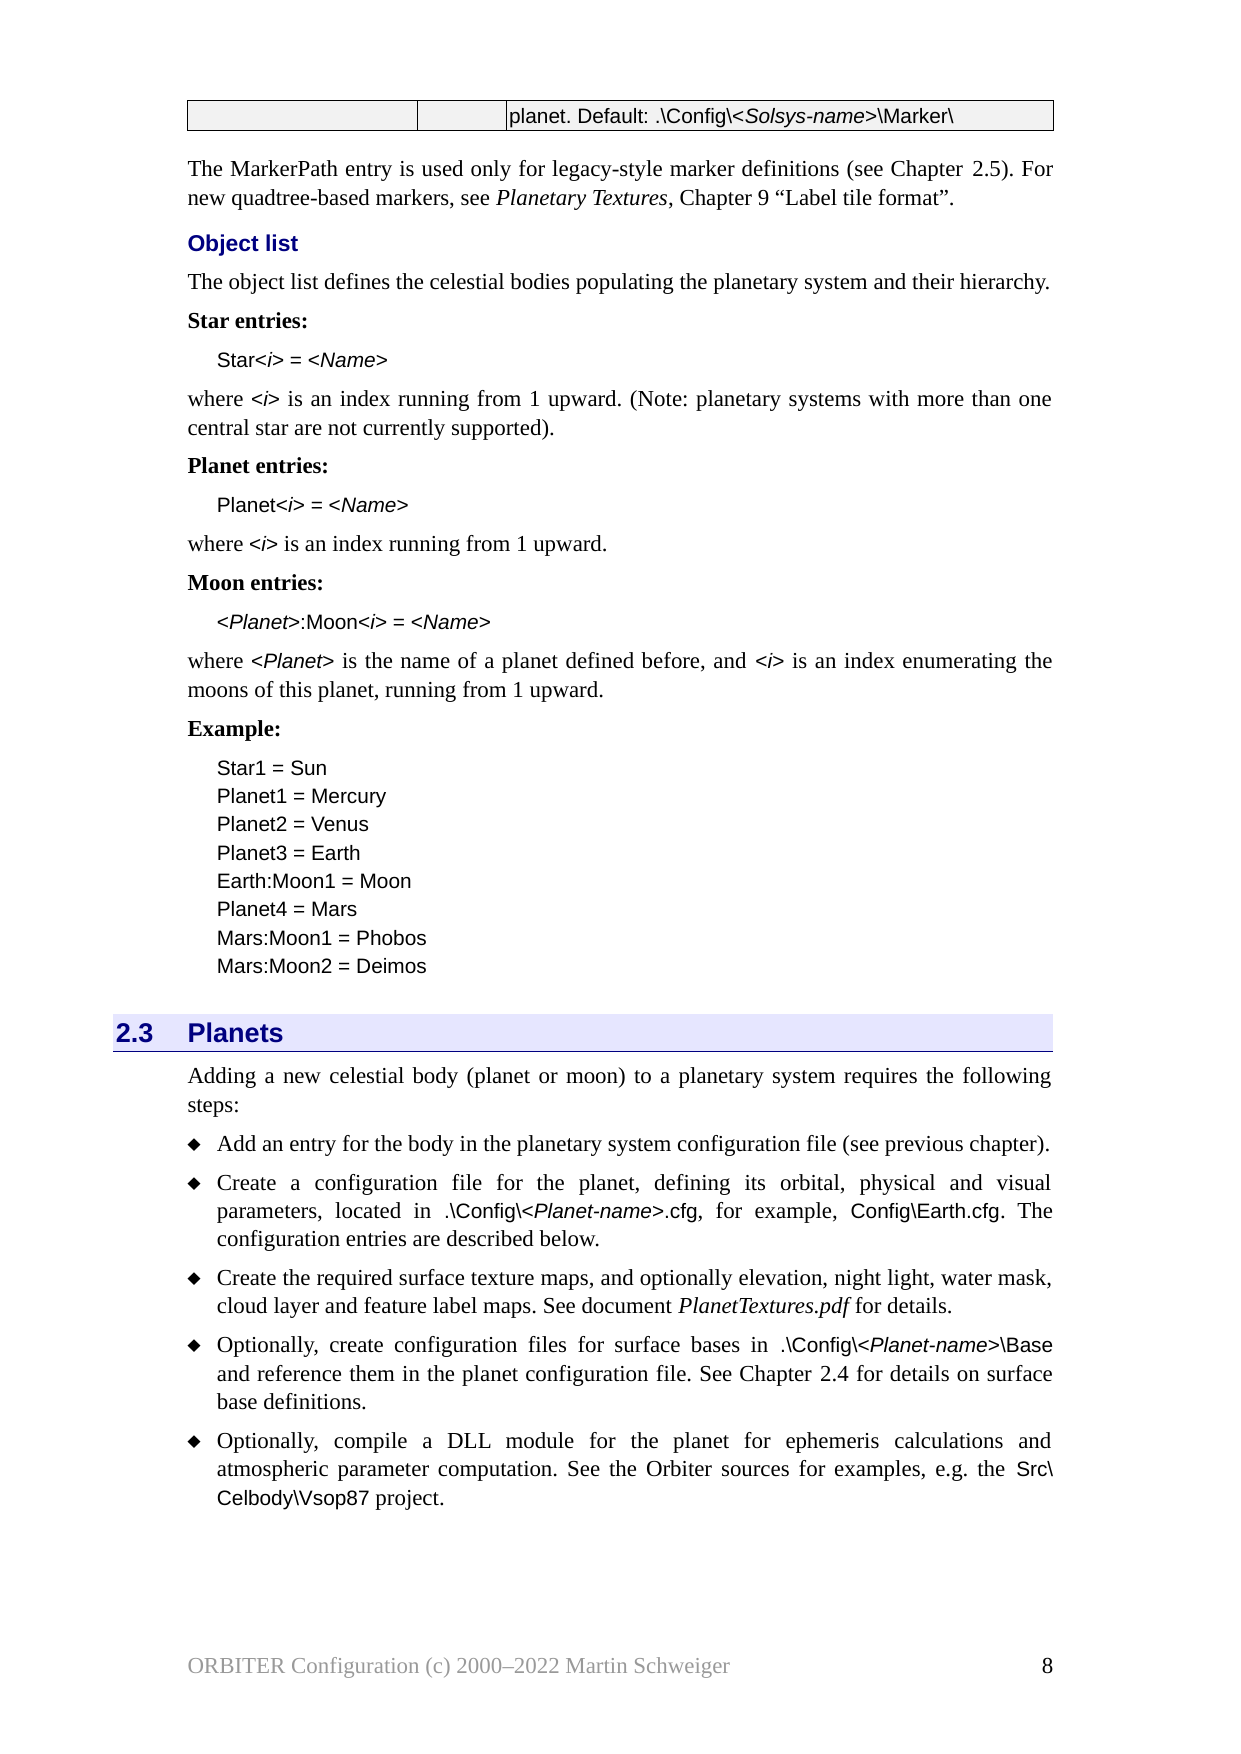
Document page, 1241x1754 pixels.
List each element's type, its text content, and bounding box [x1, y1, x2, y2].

text where <Planet> is the name of a planet defined before, and <i> is an index enumerating the moons of this planet, running from 1 upward. [187, 646, 1053, 703]
subtitle Object list [187, 230, 1053, 257]
text Moon entries: [187, 568, 1053, 597]
table_cell [418, 101, 506, 130]
text Adding a new celestial body (planet or moon) to a planetary system requires the following steps: [187, 1061, 1053, 1118]
text Planet1 = Mercury [217, 781, 1053, 809]
list Create a configuration file for the planet, defining its orbital, physical and visual parameters, located in .\Config\<Planet-name>.cfg, for example, Config\Earth.cfg. The configuration entries are described below. [187, 1167, 1053, 1252]
text <Planet>:Moon<i> = <Name> [217, 607, 1053, 636]
text Planet2 = Venus [217, 809, 1053, 837]
text Earth:Moon1 = Moon [217, 866, 1053, 894]
text The MarkerPath entry is used only for legacy-style marker definitions (see Chapter 2.5). For new quadtree-based markers, see Planetary Textures, Chapter 9 “Label tile format”. [187, 154, 1053, 211]
table_cell [188, 101, 417, 130]
text where <i> is an index running from 1 upward. [187, 529, 1053, 558]
list Add an entry for the body in the planetary system configuration file (see previous chapter). [187, 1128, 1053, 1157]
text Planet entries: [187, 451, 1053, 480]
list Optionally, compile a DLL module for the planet for ephemeris calculations and atmospheric parameter computation. See the Orbiter sources for examples, e.g. the Src\Celbody\Vsop87 project. [187, 1426, 1053, 1511]
subtitle Planets [113, 1014, 1053, 1051]
text Star entries: [187, 306, 1053, 334]
list Optionally, create configuration files for surface bases in .\Config\<Planet-name>\Base and reference them in the planet configuration file. See Chapter 2.4 for details on surface base definitions. [187, 1330, 1053, 1415]
text The object list defines the celestial bodies populating the planetary system and their hierarchy. [187, 267, 1053, 296]
text Star<i> = <Name> [217, 345, 1053, 373]
text Planet4 = Mars [217, 894, 1053, 922]
text Example: [187, 713, 1053, 742]
text Star1 = Sun [217, 752, 1053, 781]
text where <i> is an index running from 1 upward. (Note: planetary systems with more than one central star are not currently supported). [187, 384, 1053, 441]
list Create the required surface texture maps, and optionally elevation, night light, water mask, cloud layer and feature label maps. See document PlanetTextures.pdf for details. [187, 1263, 1053, 1319]
text Mars:Moon1 = Phobos [217, 922, 1053, 951]
text Planet3 = Earth [217, 837, 1053, 866]
text Planet<i> = <Name> [217, 490, 1053, 519]
text Mars:Moon2 = Deimos [217, 951, 1053, 979]
table_cell planet. Default: .\Config\<Solsys-name>\Marker\ [507, 101, 1053, 130]
